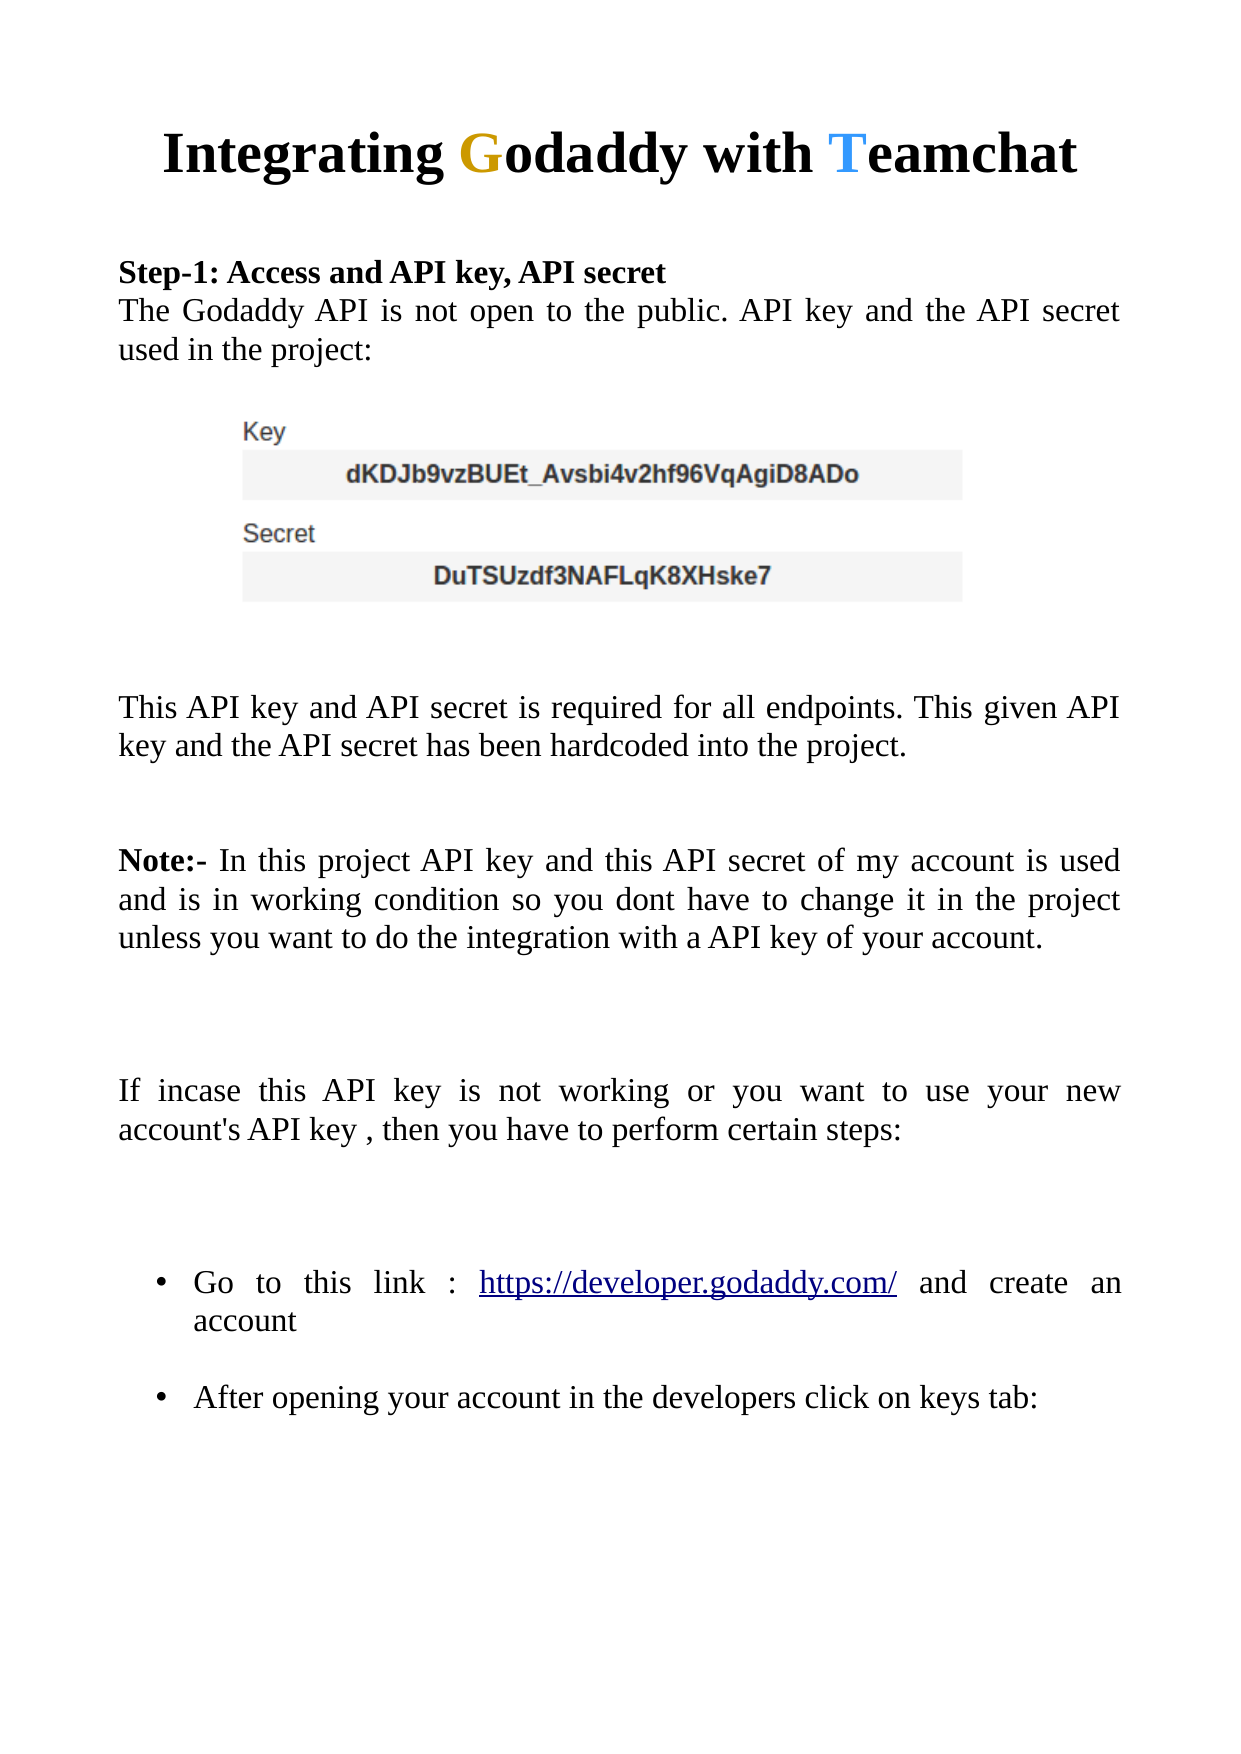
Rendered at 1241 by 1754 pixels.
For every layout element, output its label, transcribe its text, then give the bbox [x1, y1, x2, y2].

text Step-1: Access and API key, API secret [118, 252, 1122, 291]
picture [138, 397, 1102, 649]
text This API key and API secret is required for all endpoints. This given API key and the API secret has been hardcoded into the project. [118, 687, 1122, 764]
text Integrating Godaddy with Teamchat [118, 118, 1122, 185]
text Note:- In this project API key and this API secret of my account is used and is in working condition so you dont have to change it in the project unless you want to do the integration with a API key of your account. [118, 841, 1122, 956]
text The Godaddy API is not open to the public. API key and the API secret used in the project: [118, 291, 1122, 367]
text If incase this API key is not working or you want to use your new account's API key , then you have to perform certain steps: [118, 1071, 1122, 1147]
list Go to this link : https://developer.godaddy.com/ and create an account [156, 1262, 1122, 1339]
list After opening your account in the developers click on keys tab: [156, 1377, 1122, 1416]
